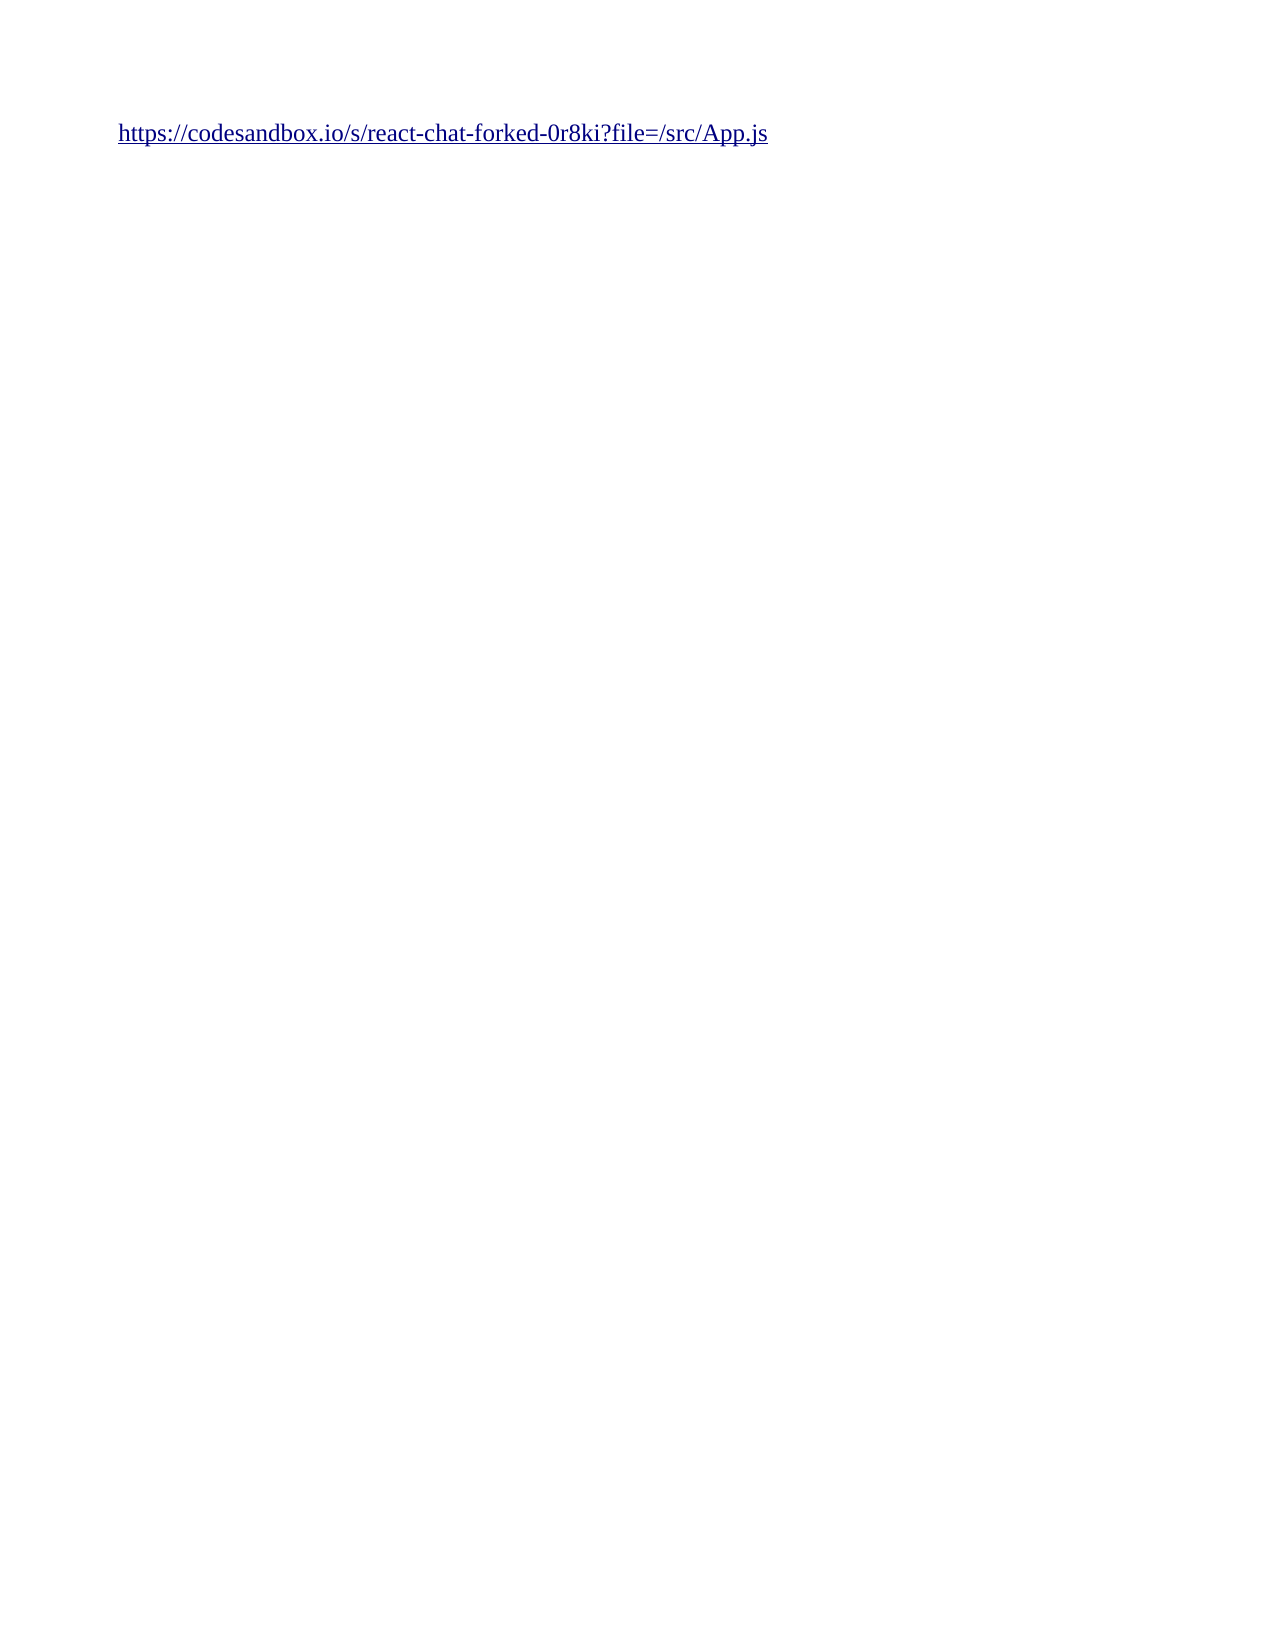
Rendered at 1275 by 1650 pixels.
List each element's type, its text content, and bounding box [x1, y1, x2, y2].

text https://codesandbox.io/s/react-chat-forked-0r8ki?file=/src/App.js [118, 118, 1157, 147]
